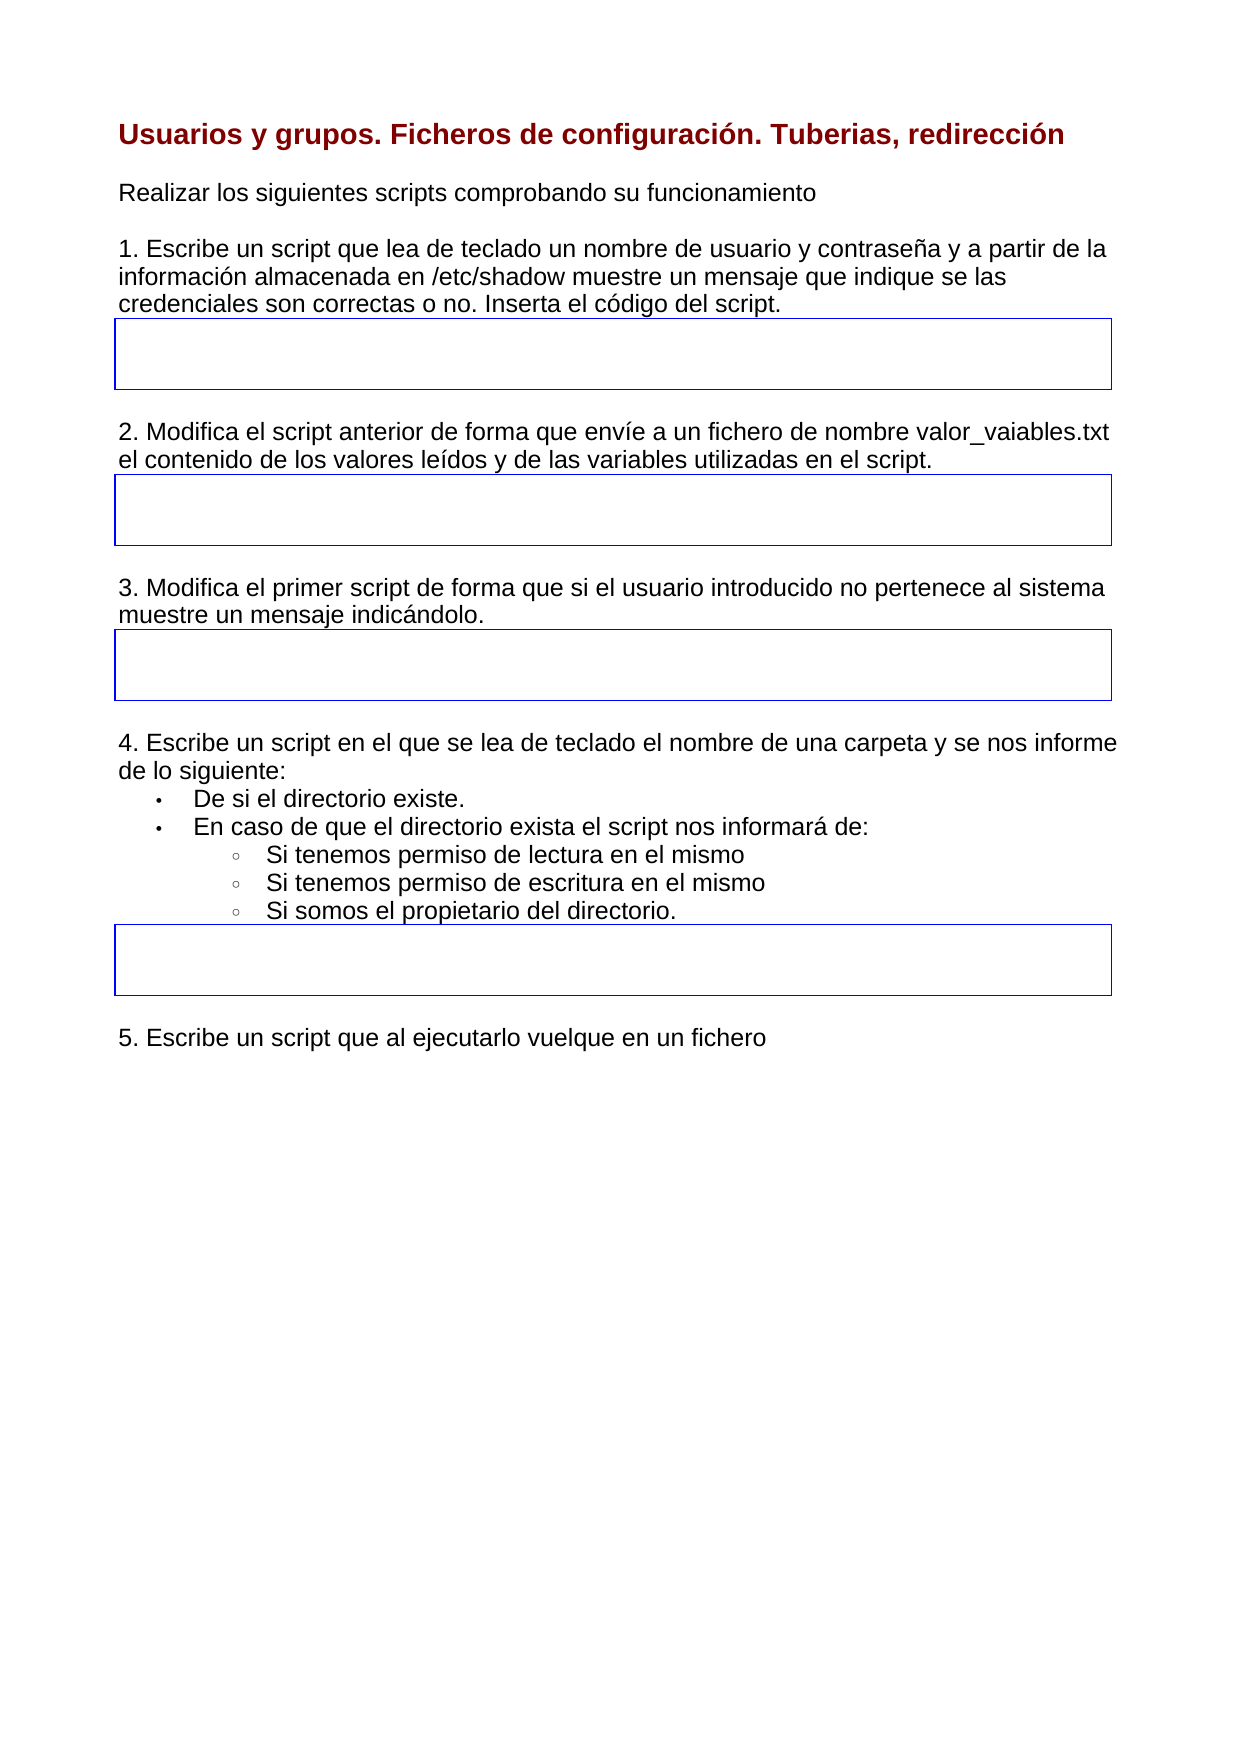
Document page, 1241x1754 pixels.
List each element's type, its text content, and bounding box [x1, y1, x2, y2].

text 2. Modifica el script anterior de forma que envíe a un fichero de nombre valor_vaiables.txt el contenido de los valores leídos y de las variables utilizadas en el script. [118, 418, 1122, 474]
table_header [116, 630, 1111, 700]
text 3. Modifica el primer script de forma que si el usuario introducido no pertenece al sistema muestre un mensaje indicándolo. [118, 573, 1122, 629]
text 4. Escribe un script en el que se lea de teclado el nombre de una carpeta y se nos informe de lo siguiente: [118, 729, 1122, 785]
text 1. Escribe un script que lea de teclado un nombre de usuario y contraseña y a partir de la información almacenada en /etc/shadow muestre un mensaje que indique se las credenciales son correctas o no. Inserta el código del script. [118, 234, 1122, 318]
table_header [116, 475, 1111, 544]
text Realizar los siguientes scripts comprobando su funcionamiento [118, 179, 1122, 207]
text 5. Escribe un script que al ejecutarlo vuelque en un fichero [118, 1024, 1122, 1052]
table_header [116, 319, 1111, 389]
list En caso de que el directorio exista el script nos informará de: [156, 813, 1122, 841]
list Si tenemos permiso de escritura en el mismo [228, 868, 1122, 896]
list De si el directorio existe. [156, 785, 1122, 813]
text Usuarios y grupos. Ficheros de configuración. Tuberias, redirección [118, 118, 1122, 151]
list Si tenemos permiso de lectura en el mismo [228, 841, 1122, 868]
table_header [116, 925, 1111, 995]
list Si somos el propietario del directorio. [228, 896, 1122, 924]
